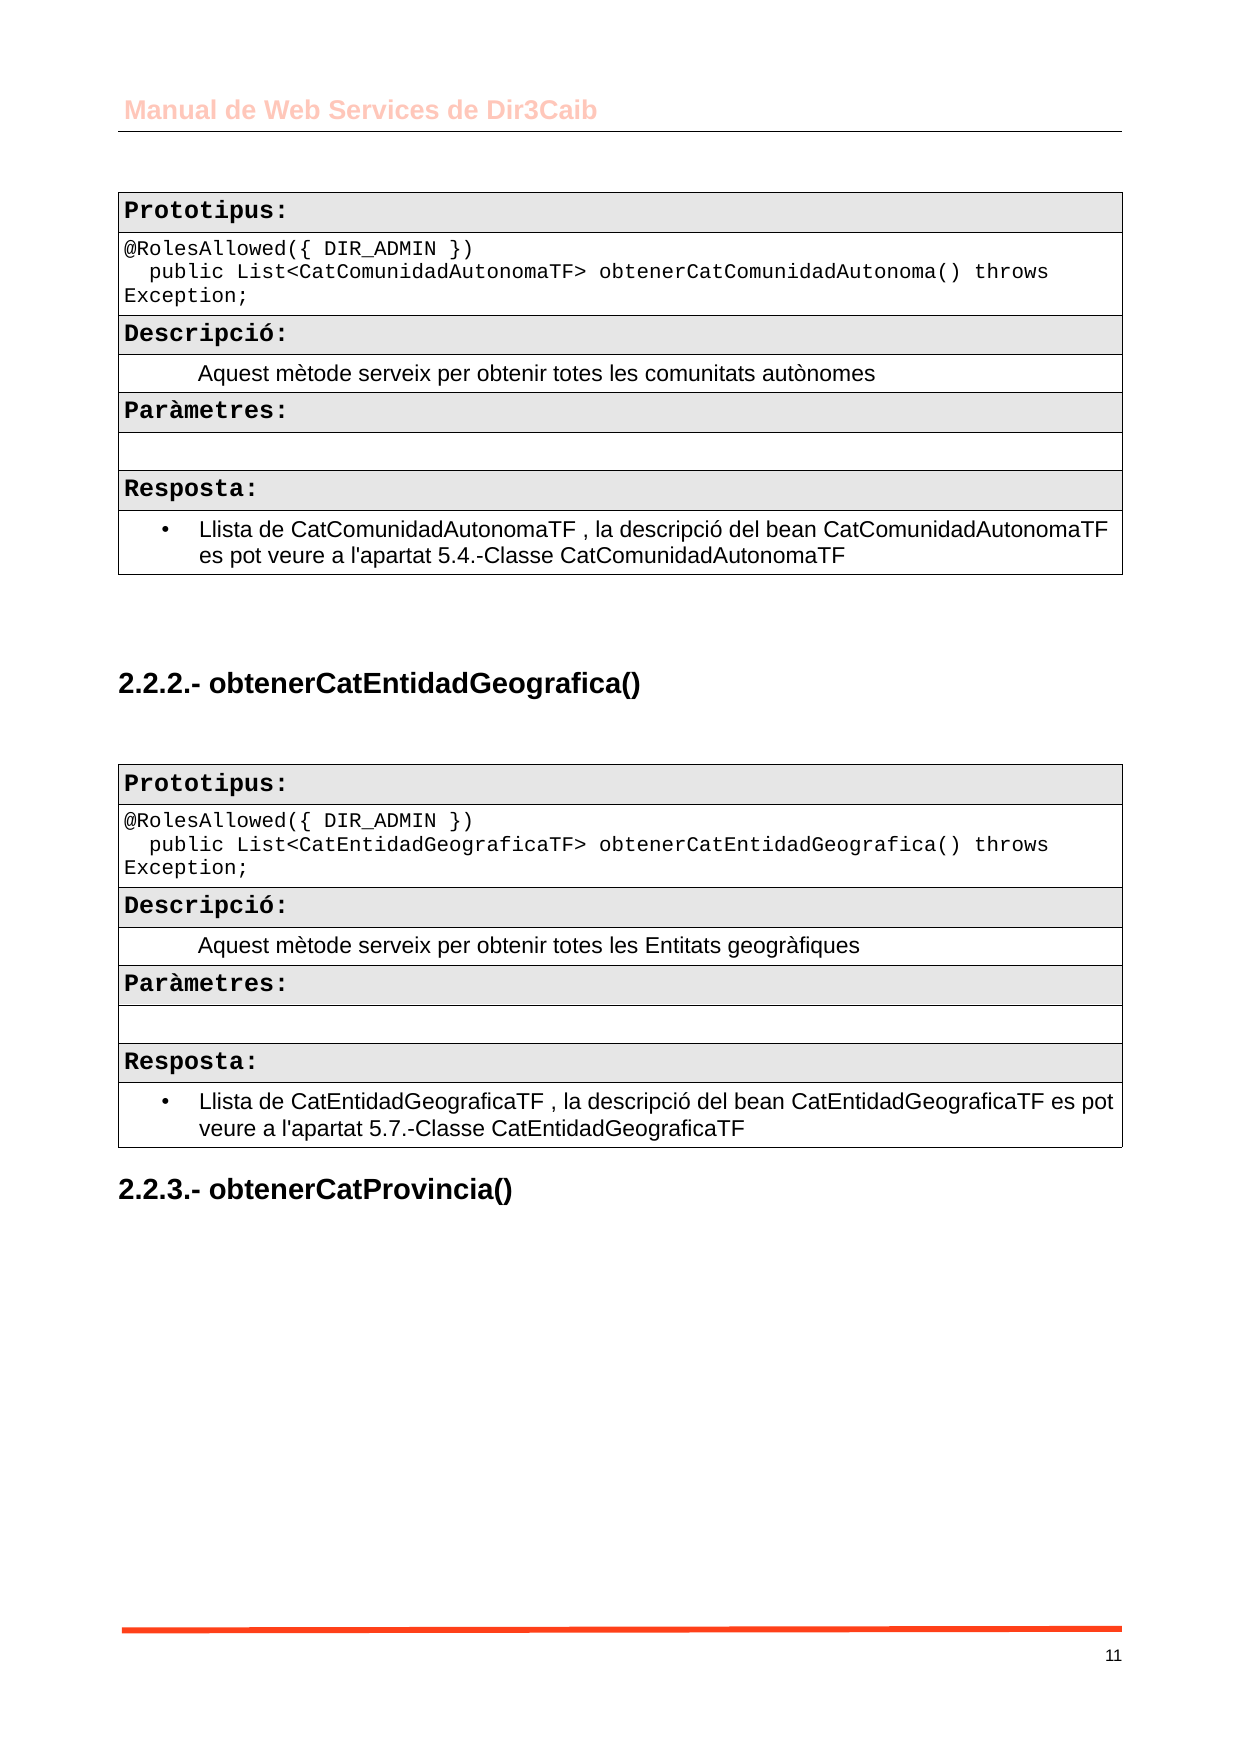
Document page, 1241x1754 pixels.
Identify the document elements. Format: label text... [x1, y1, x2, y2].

subtitle obtenerCatProvincia() [118, 1172, 1122, 1205]
table_cell Llista de CatComunidadAutonomaTF , la descripció del bean CatComunidadAutonomaTF es pot veure a l'apartat 5.4Classe CatComunidadAutonomaTF [119, 511, 1122, 574]
subtitle obtenerCatEntidadGeografica() [118, 666, 1122, 699]
table_cell [119, 1006, 1122, 1042]
table_cell Resposta: [119, 471, 1122, 510]
table_cell Resposta: [119, 1044, 1122, 1082]
table_cell [119, 433, 1122, 470]
table_cell Descripció: [119, 888, 1122, 927]
table_cell Paràmetres: [119, 393, 1122, 432]
table_cell @RolesAllowed({ DIR_ADMIN }) public List<CatComunidadAutonomaTF> obtenerCatComunidadAutonoma() throws Exception; [119, 233, 1122, 314]
table_cell Descripció: [119, 316, 1122, 354]
table_header Prototipus: [119, 193, 1122, 232]
table_cell @RolesAllowed({ DIR_ADMIN }) public List<CatEntidadGeograficaTF> obtenerCatEntidadGeografica() throws Exception; [119, 805, 1122, 887]
table_cell Llista de CatEntidadGeograficaTF , la descripció del bean CatEntidadGeograficaTF es pot veure a l'apartat 5.7Classe CatEntidadGeograficaTF [119, 1083, 1122, 1147]
table_cell Aquest mètode serveix per obtenir totes les Entitats geogràfiques [119, 928, 1122, 964]
table_cell Paràmetres: [119, 966, 1122, 1004]
table_cell Aquest mètode serveix per obtenir totes les comunitats autònomes [119, 355, 1122, 392]
table_header Prototipus: [119, 765, 1122, 804]
